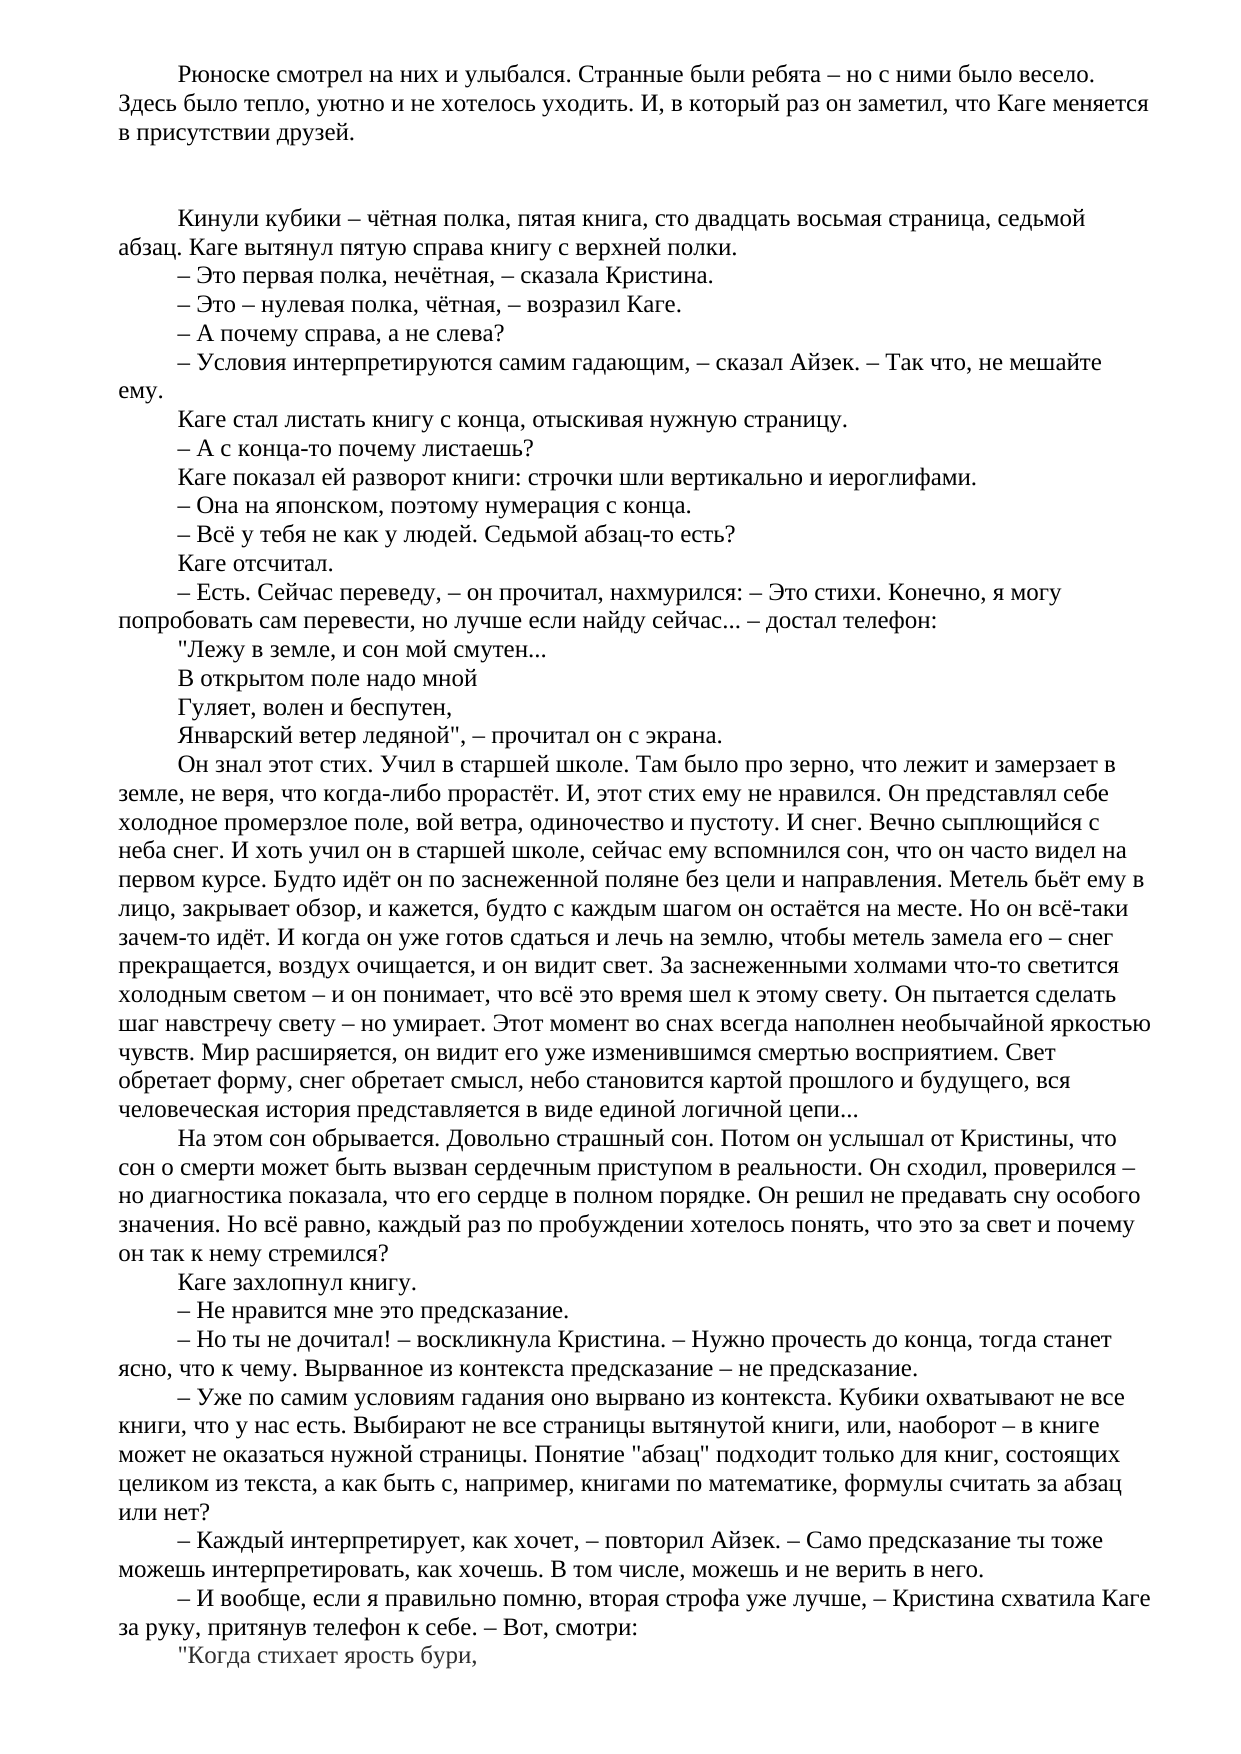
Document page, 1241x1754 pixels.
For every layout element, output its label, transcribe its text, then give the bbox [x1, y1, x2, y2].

text Каге показал ей разворот книги: строчки шли вертикально и иероглифами. [118, 462, 1152, 490]
text "Лежу в земле, и сон мой смутен... [118, 634, 1152, 663]
text Он знал этот стих. Учил в старшей школе. Там было про зерно, что лежит и замерзает в земле, не веря, что когда-либо прорастёт. И, этот стих ему не нравился. Он представлял себе холодное промерзлое поле, вой ветра, одиночество и пустоту. И снег. Вечно сыплющийся с неба снег. И хоть учил он в старшей школе, сейчас ему вспомнился сон, что он часто видел на первом курсе. Будто идёт он по заснеженной поляне без цели и направления. Метель бьёт ему в лицо, закрывает обзор, и кажется, будто с каждым шагом он остаётся на месте. Но он всё-таки зачем-то идёт. И когда он уже готов сдаться и лечь на землю, чтобы метель замела его – снег прекращается, воздух очищается, и он видит свет. За заснеженными холмами что-то светится холодным светом – и он понимает, что всё это время шел к этому свету. Он пытается сделать шаг навстречу свету – но умирает. Этот момент во снах всегда наполнен необычайной яркостью чувств. Мир расширяется, он видит его уже изменившимся смертью восприятием. Свет обретает форму, снег обретает смысл, небо становится картой прошлого и будущего, вся человеческая история представляется в виде единой логичной цепи... [118, 749, 1152, 1123]
text – Всё у тебя не как у людей. Седьмой абзац-то есть? [118, 519, 1152, 548]
text На этом сон обрывается. Довольно страшный сон. Потом он услышал от Кристины, что сон о смерти может быть вызван сердечным приступом в реальности. Он сходил, проверился – но диагностика показала, что его сердце в полном порядке. Он решил не предавать сну особого значения. Но всё равно, каждый раз по пробуждении хотелось понять, что это за свет и почему он так к нему стремился? [118, 1123, 1152, 1267]
text – Это – нулевая полка, чётная, – возразил Каге. [118, 289, 1152, 318]
text Январский ветер ледяной", – прочитал он с экрана. [118, 720, 1152, 749]
text – Уже по самим условиям гадания оно вырвано из контекста. Кубики охватывают не все книги, что у нас есть. Выбирают не все страницы вытянутой книги, или, наоборот – в книге может не оказаться нужной страницы. Понятие "абзац" подходит только для книг, состоящих целиком из текста, а как быть с, например, книгами по математике, формулы считать за абзац или нет? [118, 1382, 1152, 1525]
text – Это первая полка, нечётная, – сказала Кристина. [118, 260, 1152, 289]
text Кинули кубики – чётная полка, пятая книга, сто двадцать восьмая страница, седьмой абзац. Каге вытянул пятую справа книгу с верхней полки. [118, 203, 1152, 260]
text В открытом поле надо мной [118, 663, 1152, 692]
text – Но ты не дочитал! – воскликнула Кристина. – Нужно прочесть до конца, тогда станет ясно, что к чему. Вырванное из контекста предсказание – не предсказание. [118, 1324, 1152, 1382]
text Каге стал листать книгу с конца, отыскивая нужную страницу. [118, 404, 1152, 433]
text Гуляет, волен и беспутен, [118, 692, 1152, 720]
text – Не нравится мне это предсказание. [118, 1295, 1152, 1324]
text – И вообще, если я правильно помню, вторая строфа уже лучше, – Кристина схватила Каге за руку, притянув телефон к себе. – Вот, смотри: [118, 1583, 1152, 1640]
text – Каждый интерпретирует, как хочет, – повторил Айзек. – Само предсказание ты тоже можешь интерпретировать, как хочешь. В том числе, можешь и не верить в него. [118, 1525, 1152, 1583]
text Рюноске смотрел на них и улыбался. Странные были ребята – но с ними было весело. Здесь было тепло, уютно и не хотелось уходить. И, в который раз он заметил, что Каге меняется в присутствии друзей. [118, 59, 1152, 145]
text – Условия интерпретируются самим гадающим, – сказал Айзек. – Так что, не мешайте ему. [118, 347, 1152, 404]
text – А с конца-то почему листаешь? [118, 433, 1152, 462]
text – Есть. Сейчас переведу, – он прочитал, нахмурился: – Это стихи. Конечно, я могу попробовать сам перевести, но лучше если найду сейчас... – достал телефон: [118, 577, 1152, 634]
text – А почему справа, а не слева? [118, 318, 1152, 347]
text – Она на японском, поэтому нумерация с конца. [118, 490, 1152, 519]
text Каге отсчитал. [118, 548, 1152, 577]
text Каге захлопнул книгу. [118, 1267, 1152, 1295]
text "Когда стихает ярость бури, [118, 1640, 1152, 1669]
